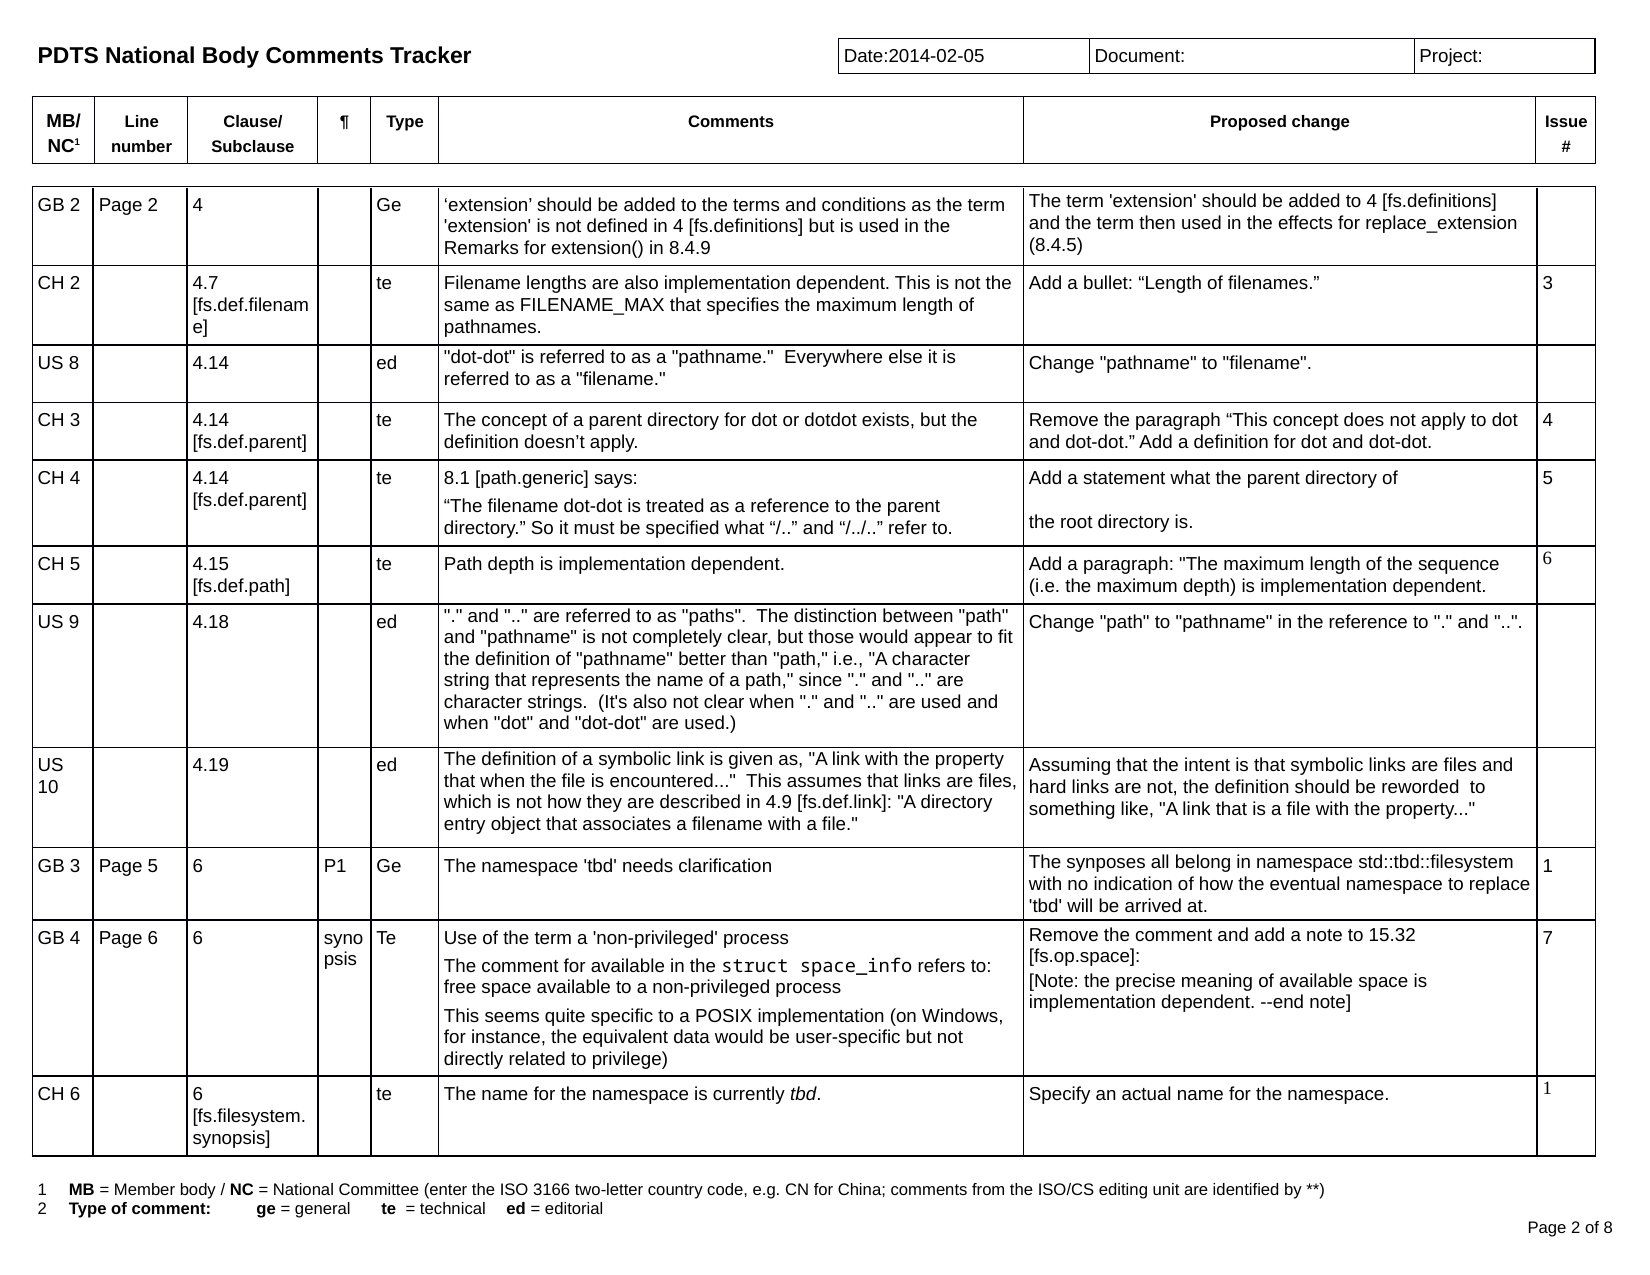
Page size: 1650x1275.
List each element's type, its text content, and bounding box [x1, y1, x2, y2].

table_cell [94, 403, 186, 459]
table_cell The synposes all belong in namespace std::tbd::filesystem with no indication of how the eventual namespace to replace 'tbd' will be arrived at. [1024, 848, 1536, 919]
table_cell Specify an actual name for the namespace. [1024, 1077, 1536, 1155]
table_cell 7 [1538, 921, 1595, 1075]
table_cell 8.1 [path.generic] says: “The filename dot-dot is treated as a reference to the parent directory.” So it must be specified what “/..” and “/../..” refer to. [439, 461, 1023, 545]
table_cell 6 [188, 848, 317, 919]
table_cell 4.14 [fs.def.parent] [188, 461, 317, 545]
table_cell GB 4 [33, 921, 92, 1075]
table_cell [1538, 346, 1595, 401]
table_cell [319, 266, 370, 344]
table_cell [319, 346, 370, 401]
table_cell 1 [1538, 1077, 1595, 1155]
table_cell Page 6 [94, 921, 186, 1075]
table_cell 4.18 [188, 605, 317, 746]
table_cell [94, 605, 186, 746]
table_cell [319, 403, 370, 459]
table_cell "." and ".." are referred to as "paths". The distinction between "path" and "pathname" is not completely clear, but those would appear to fit the definition of "pathname" better than "path," i.e., "A character string that represents the name of a path," since "." and ".." are character strings. (It's also not clear when "." and ".." are used and when "dot" and "dot-dot" are used.) [439, 605, 1023, 746]
table_cell [319, 547, 370, 603]
table_cell Path depth is implementation dependent. [439, 547, 1023, 603]
table_cell 4.14 [fs.def.parent] [188, 403, 317, 459]
table_cell Page 2 [94, 187, 187, 264]
table_cell ed [372, 346, 438, 401]
table_cell te [372, 461, 438, 545]
table_cell te [372, 266, 438, 344]
table_cell 4 [188, 187, 318, 264]
table_cell Te [372, 921, 438, 1075]
table_cell 6 [fs.filesystem.synopsis] [188, 1077, 317, 1155]
table_cell [94, 266, 186, 344]
table_cell Change "pathname" to "filename". [1024, 346, 1536, 401]
table_cell The namespace 'tbd' needs clarification [439, 848, 1023, 919]
table_cell CH 5 [33, 547, 92, 603]
table_cell [94, 547, 186, 603]
table_cell ed [372, 748, 438, 847]
table_cell [1538, 605, 1595, 746]
table_cell CH 2 [33, 266, 92, 344]
table_cell 5 [1538, 461, 1595, 545]
table_cell P1 [319, 848, 370, 919]
table_cell 3 [1538, 266, 1595, 344]
table_cell te [372, 1077, 438, 1155]
table_cell [319, 1077, 370, 1155]
table_cell 4.14 [188, 346, 317, 401]
table_cell Page 5 [94, 848, 186, 919]
table_cell synopsis [319, 921, 370, 1075]
table_cell [1538, 187, 1595, 264]
table_cell 1 [1538, 848, 1595, 919]
table_cell [94, 346, 186, 401]
table_cell CH 6 [33, 1077, 92, 1155]
table_cell Ge [372, 187, 438, 264]
table_cell 4 [1538, 403, 1595, 459]
table_cell GB 3 [33, 848, 92, 919]
table_cell US 8 [33, 346, 92, 401]
table_cell GB 2 [33, 187, 93, 264]
table_cell CH 4 [33, 461, 92, 545]
table_cell The name for the namespace is currently tbd. [439, 1077, 1023, 1155]
table_cell Add a statement what the parent directory of the root directory is. [1024, 461, 1536, 545]
table_cell [319, 187, 371, 264]
table_cell te [372, 403, 438, 459]
table_cell Add a paragraph: "The maximum length of the sequence (i.e. the maximum depth) is implementation dependent. [1024, 547, 1536, 603]
table_cell [94, 1077, 186, 1155]
table_cell [94, 461, 186, 545]
table_cell The definition of a symbolic link is given as, "A link with the property that when the file is encountered..." This assumes that links are files, which is not how they are described in 4.9 [fs.def.link]: "A directory entry object that associates a filename with a file." [439, 748, 1023, 847]
table_cell "dot-dot" is referred to as a "pathname." Everywhere else it is referred to as a "filename." [439, 346, 1023, 401]
table_cell Ge [372, 848, 438, 919]
table_cell [319, 605, 370, 746]
table_cell Remove the paragraph “This concept does not apply to dot and dot-dot.” Add a definition for dot and dot-dot. [1024, 403, 1536, 459]
table_cell US 9 [33, 605, 92, 746]
table_cell 4.19 [188, 748, 317, 847]
table_cell Add a bullet: “Length of filenames.” [1024, 266, 1536, 344]
table_cell ed [372, 605, 438, 746]
table_cell ‘extension’ should be added to the terms and conditions as the term 'extension' is not defined in 4 [fs.definitions] but is used in the Remarks for extension() in 8.4.9 [439, 187, 1023, 264]
table_cell The term 'extension' should be added to 4 [fs.definitions] and the term then used in the effects for replace_extension (8.4.5) [1024, 187, 1537, 264]
table_cell Change "path" to "pathname" in the reference to "." and "..". [1024, 605, 1536, 746]
table_cell 6 [1538, 547, 1595, 603]
table_cell [94, 748, 186, 847]
table_cell [319, 748, 370, 847]
table_cell CH 3 [33, 403, 92, 459]
table_cell US 10 [33, 748, 92, 847]
table_cell Remove the comment and add a note to 15.32 [fs.op.space]: [Note: the precise meaning of available space is implementation dependent. --end note] [1024, 921, 1536, 1075]
table_cell Filename lengths are also implementation dependent. This is not the same as FILENAME_MAX that specifies the maximum length of pathnames. [439, 266, 1023, 344]
table_cell [1538, 748, 1595, 847]
table_cell Use of the term a 'non-privileged' process The comment for available in the struct space_info refers to: free space available to a non-privileged process This seems quite specific to a POSIX implementation (on Windows, for instance, the equivalent data would be user-specific but not directly related to privilege) [439, 921, 1023, 1075]
table_cell 6 [188, 921, 317, 1075]
table_cell The concept of a parent directory for dot or dotdot exists, but the definition doesn’t apply. [439, 403, 1023, 459]
table_cell Assuming that the intent is that symbolic links are files and hard links are not, the definition should be reworded to something like, "A link that is a file with the property..." [1024, 748, 1536, 847]
table_cell 4.15 [fs.def.path] [188, 547, 317, 603]
table_cell te [372, 547, 438, 603]
table_cell 4.7 [fs.def.filename] [188, 266, 317, 344]
table_cell [319, 461, 370, 545]
